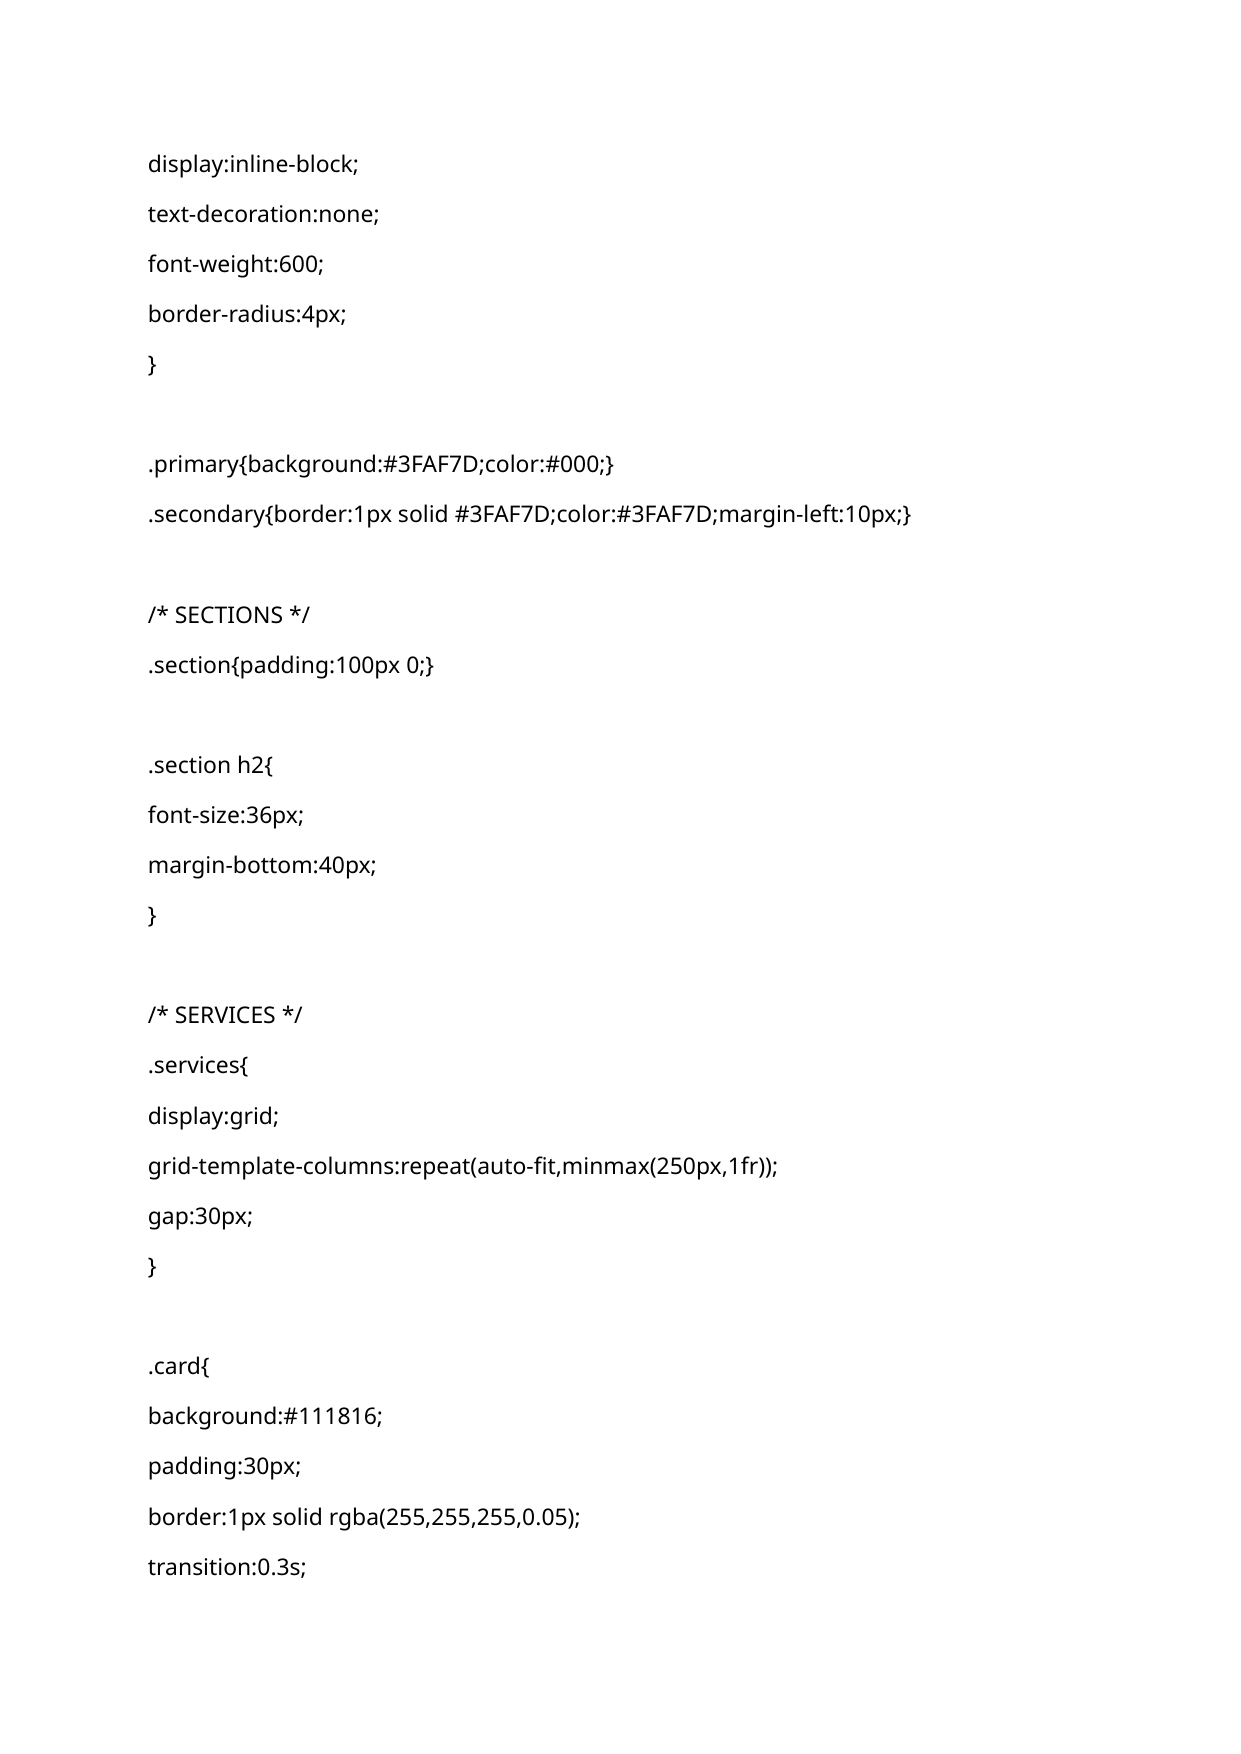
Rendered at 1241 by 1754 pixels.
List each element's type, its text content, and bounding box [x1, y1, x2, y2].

text padding:30px; [148, 1450, 1093, 1482]
text /* SERVICES */ [148, 999, 1093, 1031]
text /* SECTIONS */ [148, 598, 1093, 630]
text display:inline-block; [148, 148, 1093, 179]
text .secondary{border:1px solid #3FAF7D;color:#3FAF7D;margin-left:10px;} [148, 498, 1093, 529]
text display:grid; [148, 1099, 1093, 1131]
text } [148, 1250, 1093, 1281]
text grid-template-columns:repeat(auto-fit,minmax(250px,1fr)); [148, 1150, 1093, 1181]
text text-decoration:none; [148, 198, 1093, 229]
text } [148, 348, 1093, 379]
text transition:0.3s; [148, 1551, 1093, 1582]
text gap:30px; [148, 1200, 1093, 1231]
text } [148, 899, 1093, 930]
text margin-bottom:40px; [148, 849, 1093, 880]
text .services{ [148, 1049, 1093, 1081]
text font-size:36px; [148, 799, 1093, 830]
text border-radius:4px; [148, 298, 1093, 329]
text background:#111816; [148, 1400, 1093, 1431]
text .card{ [148, 1350, 1093, 1381]
text font-weight:600; [148, 248, 1093, 279]
text .primary{background:#3FAF7D;color:#000;} [148, 448, 1093, 479]
text border:1px solid rgba(255,255,255,0.05); [148, 1500, 1093, 1532]
text .section{padding:100px 0;} [148, 649, 1093, 680]
text .section h2{ [148, 749, 1093, 780]
